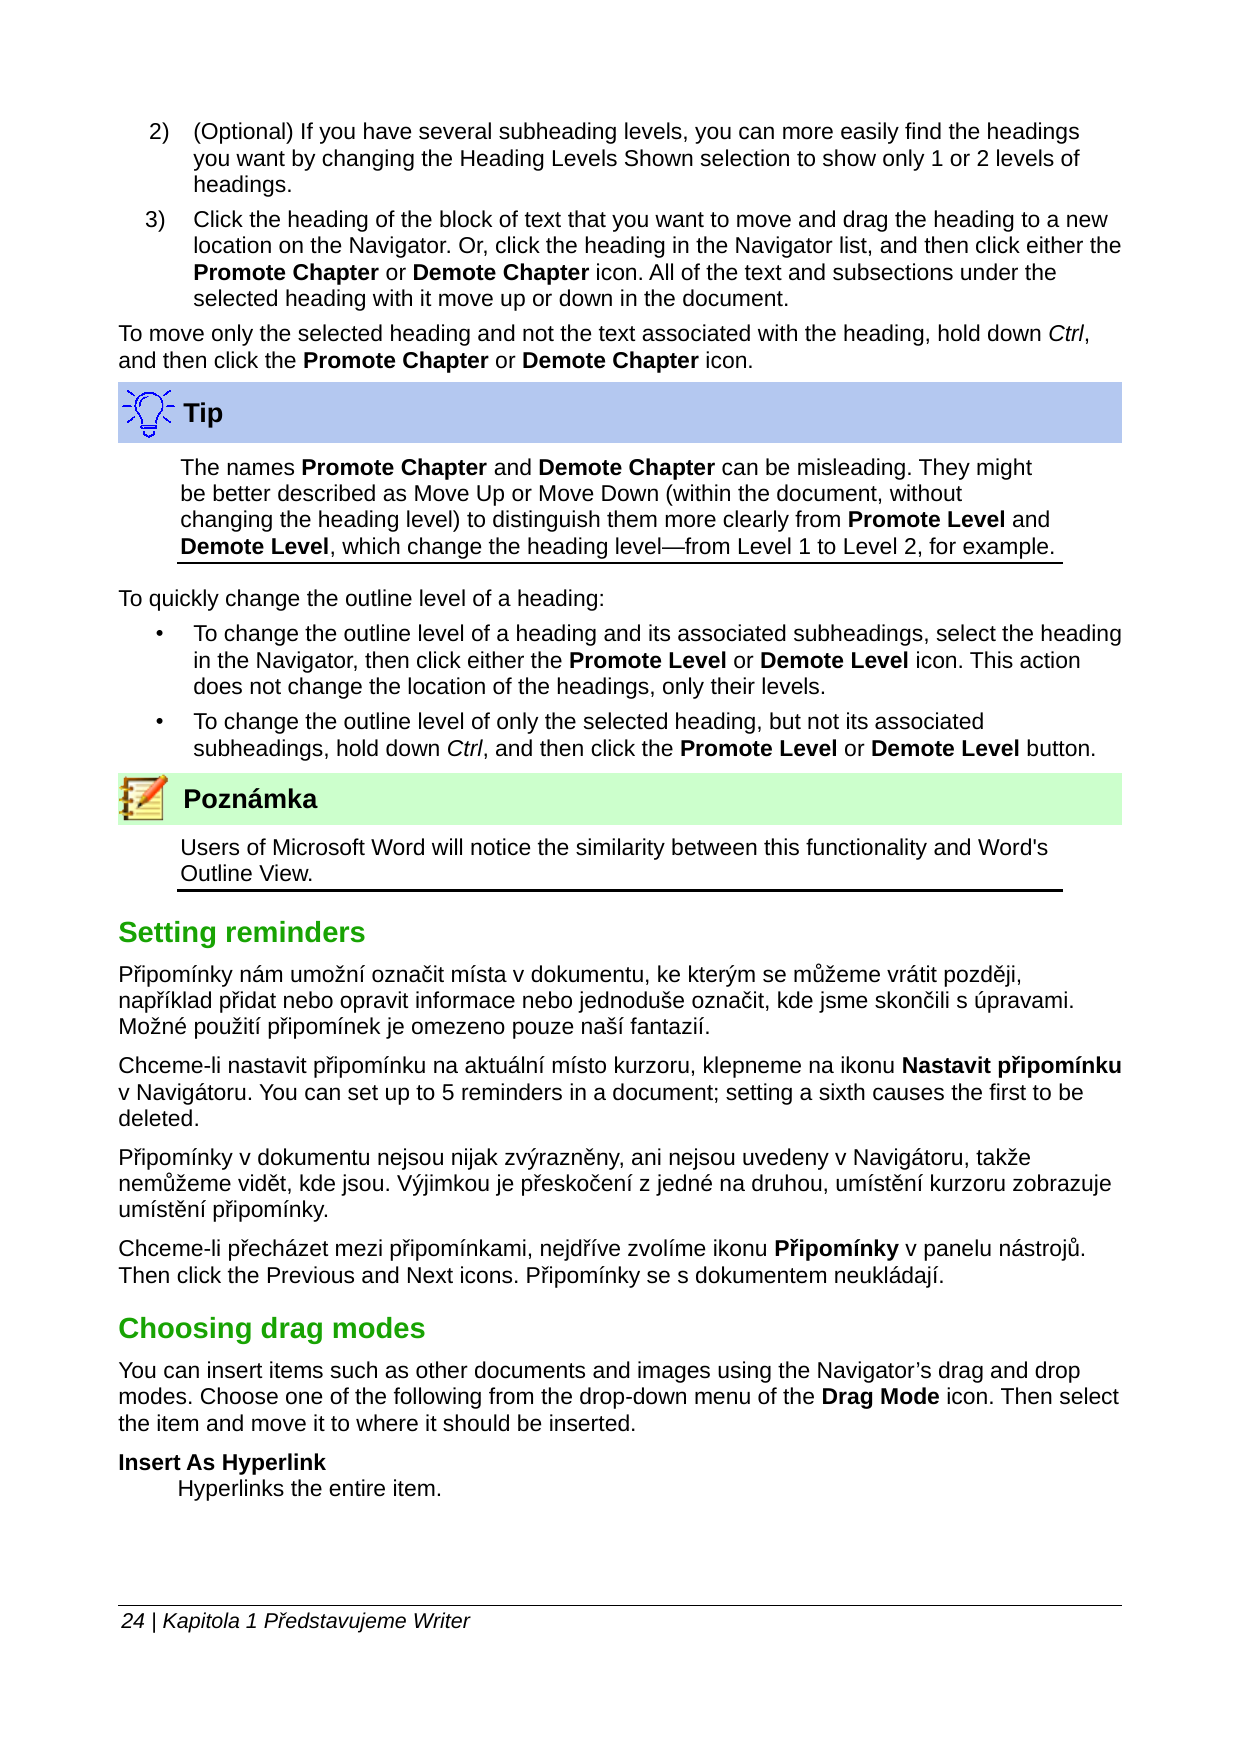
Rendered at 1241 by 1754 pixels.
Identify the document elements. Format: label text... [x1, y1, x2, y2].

list To quickly change the outline level of a heading: [118, 585, 1122, 611]
text Users of Microsoft Word will notice the similarity between this functionality and Word's Outline View. [177, 831, 1063, 889]
list Click the heading of the block of text that you want to move and drag the heading to a new location on the Navigator. Or, click the heading in the Navigator list, and then click either the Promote Chapter or Demote Chapter icon. All of the text and subsections under the selected heading with it move up or down in the document. [165, 206, 1122, 311]
text Insert As Hyperlink [118, 1448, 1122, 1475]
text Chceme-li nastavit připomínku na aktuální místo kurzoru, klepneme na ikonu Nastavit připomínku v Navigátoru. You can set up to 5 reminders in a document; setting a sixth causes the first to be deleted. [118, 1052, 1122, 1131]
text You can insert items such as other documents and images using the Navigator’s drag and drop modes. Choose one of the following from the drop-down menu of the Drag Mode icon. Then select the item and move it to where it should be inserted. [118, 1357, 1122, 1436]
text Připomínky nám umožní označit místa v dokumentu, ke kterým se můžeme vrátit později, například přidat nebo opravit informace nebo jednoduše označit, kde jsme skončili s úpravami. Možné použití připomínek je omezeno pouze naší fantazií. [118, 961, 1122, 1039]
text Připomínky v dokumentu nejsou nijak zvýrazněny, ani nejsou uvedeny v Navigátoru, takže nemůžeme vidět, kde jsou. Výjimkou je přeskočení z jedné na druhou, umístění kurzoru zobrazuje umístění připomínky. [118, 1144, 1122, 1223]
text Chceme-li přecházet mezi připomínkami, nejdříve zvolíme ikonu Připomínky v panelu nástrojů. Then click the Previous and Next icons. Připomínky se s dokumentem neukládají. [118, 1235, 1122, 1288]
text The names Promote Chapter and Demote Chapter can be misleading. They might be better described as Move Up or Move Down (within the document, without changing the heading level) to distinguish them more clearly from Promote Level and Demote Level, which change the heading level—from Level 1 to Level 2, for example. [177, 451, 1063, 562]
list To change the outline level of only the selected heading, but not its associated subheadings, hold down Ctrl, and then click the Promote Level or Demote Level button. [156, 708, 1122, 761]
text Hyperlinks the entire item. [177, 1475, 1122, 1501]
subtitle Setting reminders [118, 915, 1122, 949]
picture [119, 382, 179, 442]
subtitle Tip [118, 382, 1122, 443]
subtitle Poznámka [118, 773, 1122, 825]
subtitle Choosing drag modes [118, 1312, 1122, 1345]
list (Optional) If you have several subheading levels, you can more easily find the headings you want by changing the Heading Levels Shown selection to show only 1 or 2 levels of headings. [169, 118, 1122, 197]
picture [119, 773, 170, 824]
list To change the outline level of a heading and its associated subheadings, select the heading in the Navigator, then click either the Promote Level or Demote Level icon. This action does not change the location of the headings, only their levels. [156, 620, 1122, 699]
list To move only the selected heading and not the text associated with the heading, hold down Ctrl, and then click the Promote Chapter or Demote Chapter icon. [118, 320, 1122, 373]
